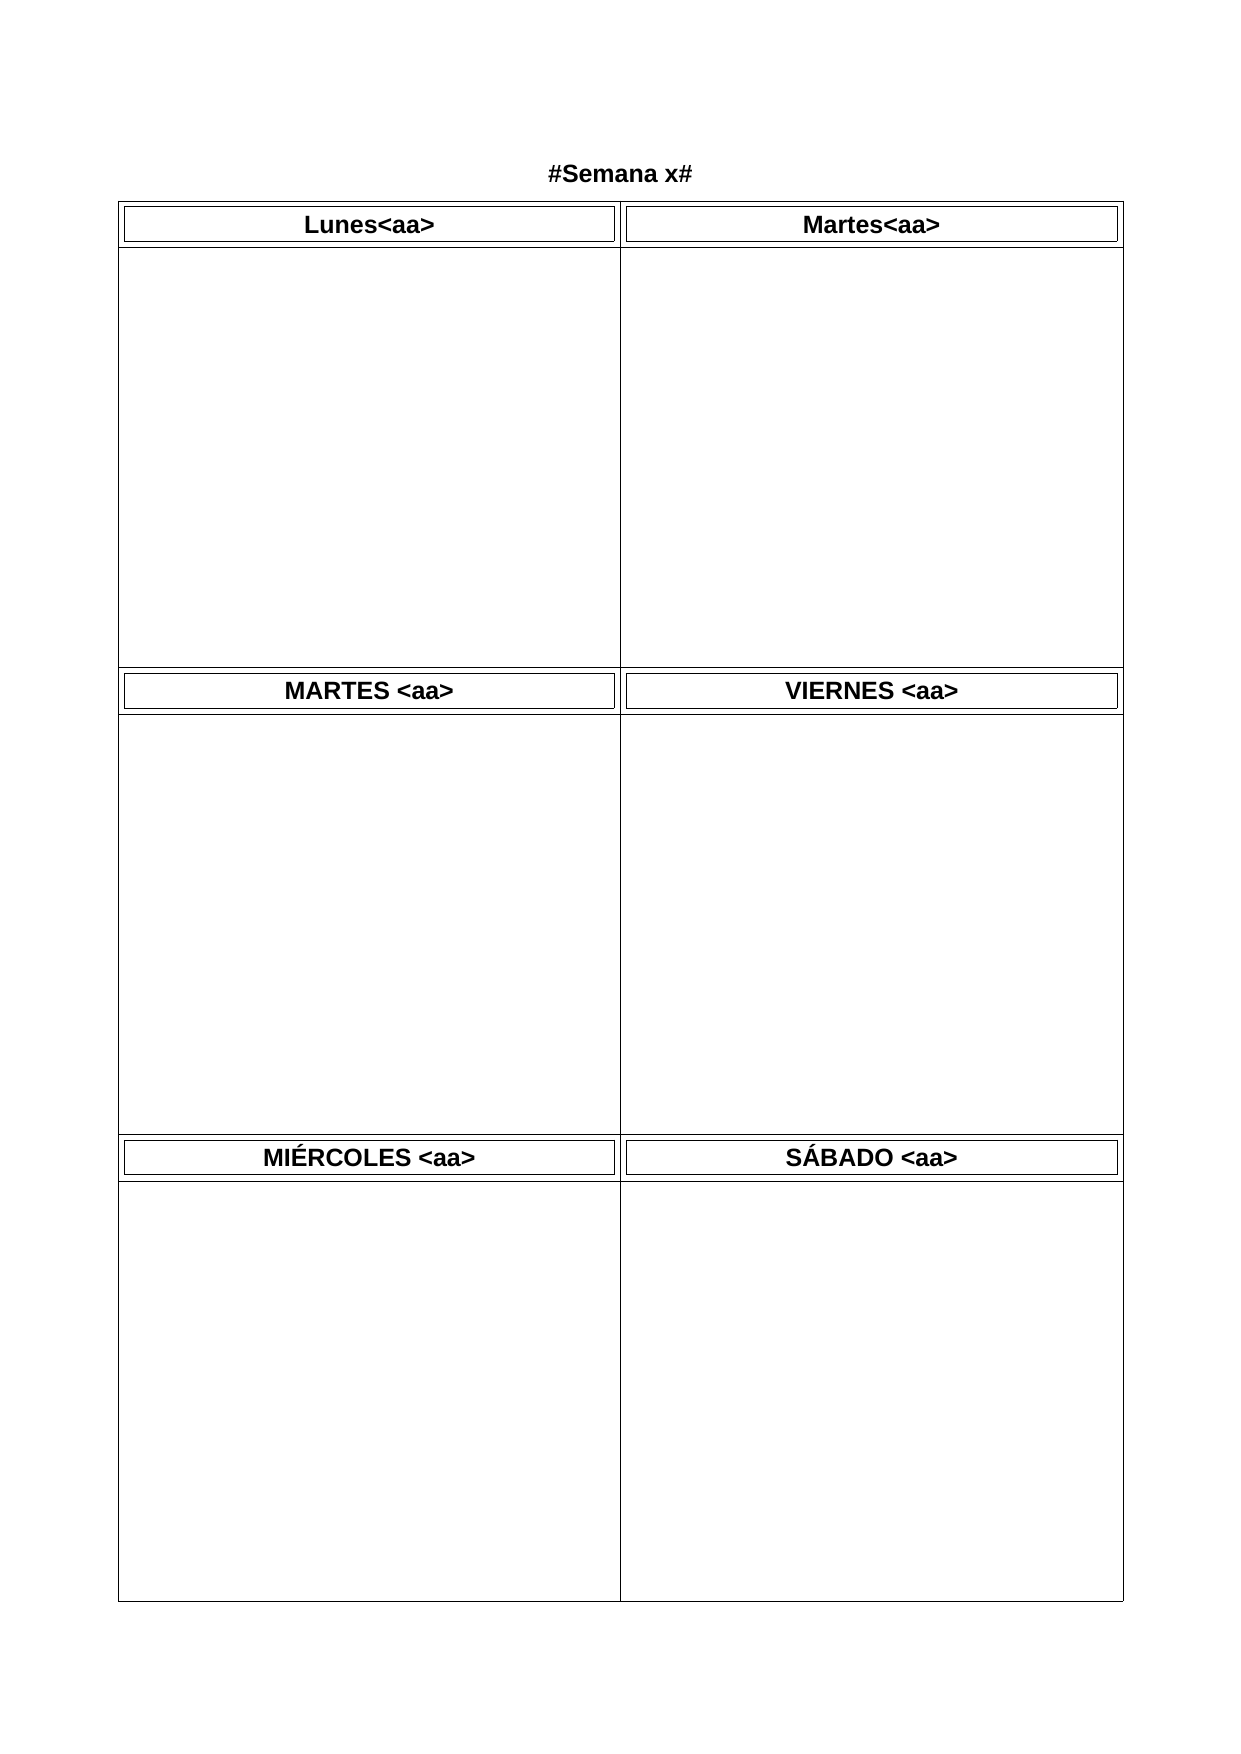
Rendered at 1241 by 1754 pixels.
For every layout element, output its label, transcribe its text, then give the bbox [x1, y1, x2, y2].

table_cell VIERNES <aa> [621, 668, 1123, 714]
table_cell [119, 248, 620, 667]
table_cell [621, 1182, 1123, 1601]
table_header Lunes<aa> [119, 202, 620, 247]
table_cell [119, 1182, 620, 1601]
table_cell SÁBADO <aa> [621, 1135, 1123, 1181]
table_cell [119, 715, 620, 1134]
table_cell MIÉRCOLES <aa> [119, 1135, 620, 1181]
table_cell MARTES <aa> [119, 668, 620, 714]
text #Semana x# [118, 159, 1122, 188]
table_cell [621, 715, 1123, 1134]
table_cell [621, 248, 1123, 667]
table_header Martes<aa> [621, 202, 1123, 247]
